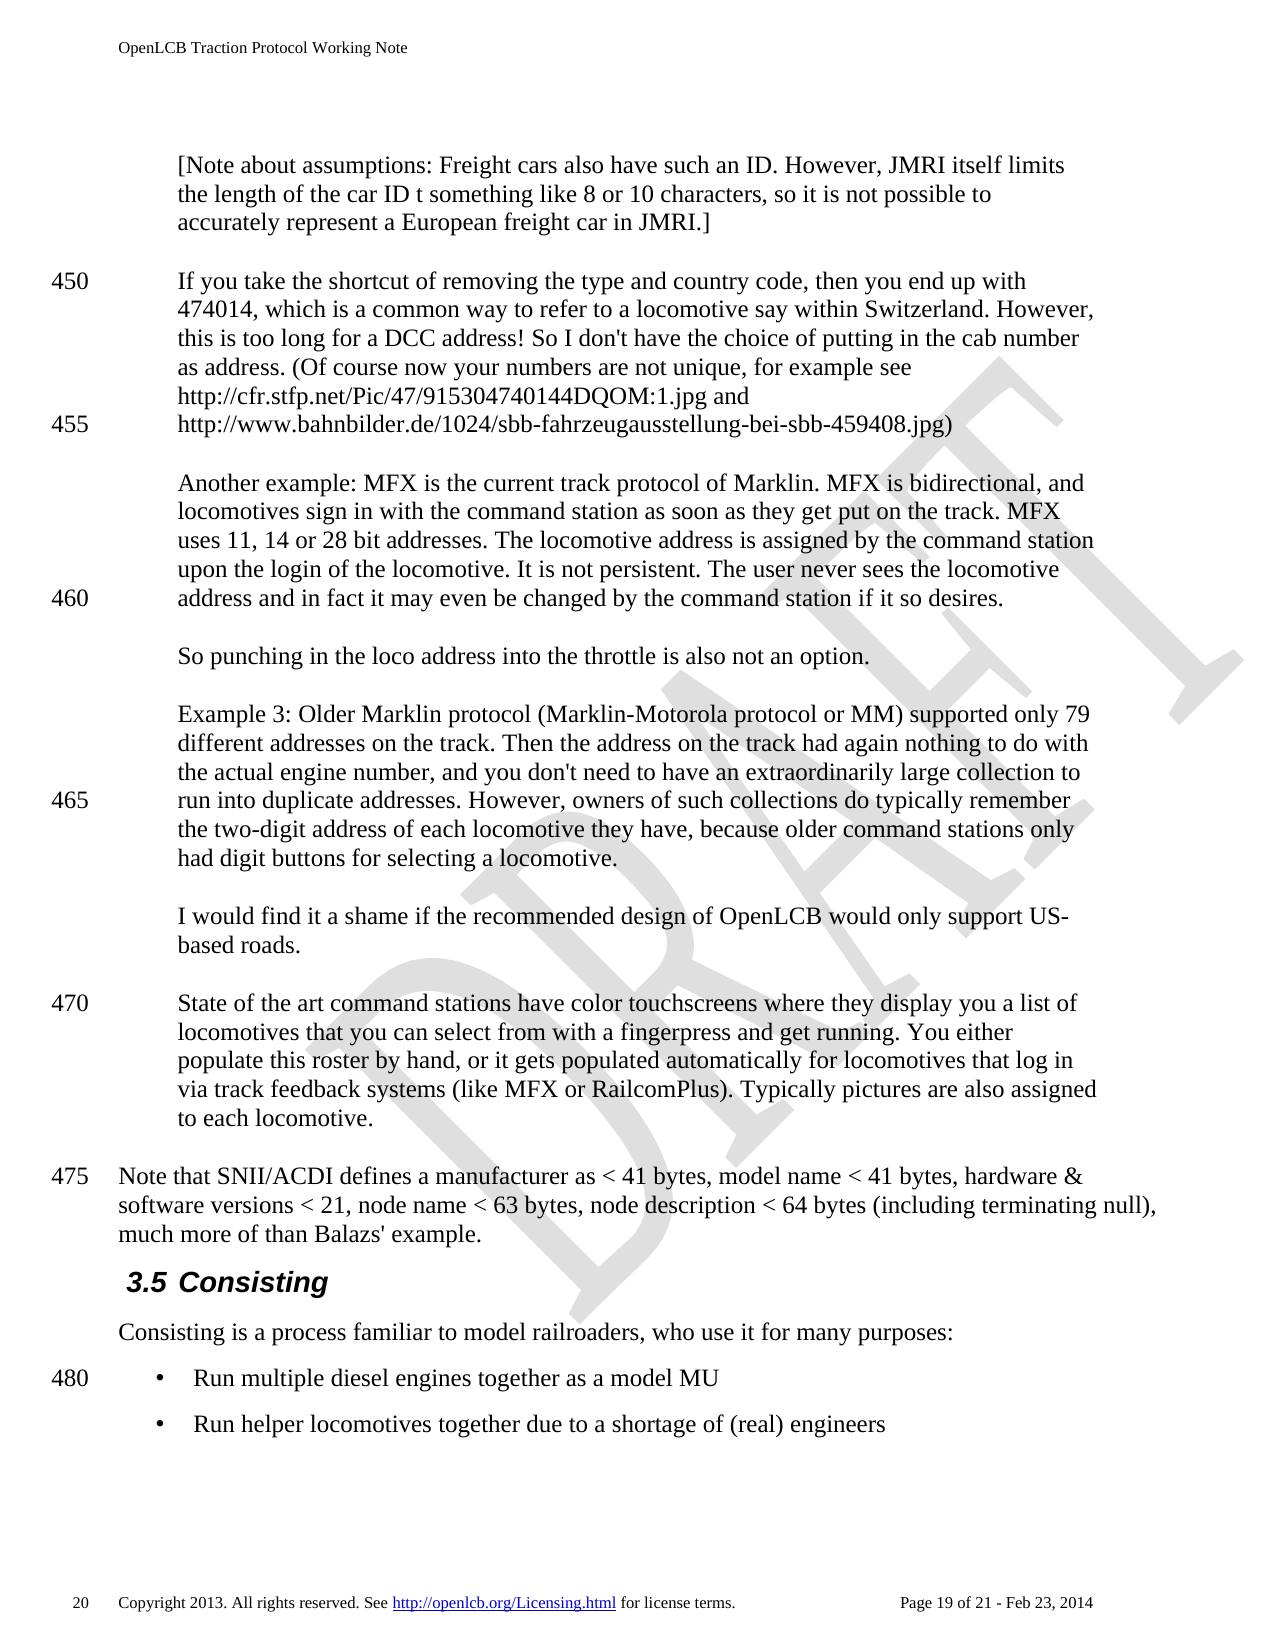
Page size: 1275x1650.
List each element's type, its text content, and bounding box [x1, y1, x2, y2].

text So punching in the loco address into the throttle is also not an option. [177, 641, 867, 670]
text State of the art command stations have color touchscreens where they display you a list of locomotives that you can select from with a fingerpress and get running. You either populate this roster by hand, or it gets populated automatically for locomotives that log in via track feedback systems (like MFX or RailcomPlus). Typically pictures are also assigned to each locomotive. [363, 992, 614, 1132]
text [Note about assumptions: Freight cars also have such an ID. However, JMRI itself limits the length of the car ID t something like 8 or 10 characters, so it is not possible to accurately represent a European freight car in JMRI.] [177, 150, 1098, 236]
text So punching in the loco address into the throttle is also not an option. [983, 641, 1098, 670]
text So punching in the loco address into the throttle is also not an option. [881, 641, 970, 670]
list Run helper locomotives together due to a shortage of (real) engineers [156, 1409, 1157, 1438]
text State of the art command stations have color touchscreens where they display you a list of locomotives that you can select from with a fingerpress and get running. You either populate this roster by hand, or it gets populated automatically for locomotives that log in via track feedback systems (like MFX or RailcomPlus). Typically pictures are also assigned to each locomotive. [515, 988, 732, 1132]
subtitle [607, 1265, 1157, 1299]
text If you take the shortcut of removing the type and country code, then you end up with 474014, which is a common way to refer to a locomotive say within Switzerland. However, this is too long for a DCC address! So I don't have the choice of putting in the cab number as address. (Of course now your numbers are not unique, for example see http://cfr.stfp.net/Pic/47/915304740144DQOM:1.jpg and http://www.bahnbilder.de/1024/sbb-fahrzeugausstellung-bei-sbb-459408.jpg) [177, 266, 1098, 438]
text I would find it a shame if the recommended design of OpenLCB would only support US-based roads. [177, 901, 559, 959]
text Example 3: Older Marklin protocol (Marklin-Motorola protocol or MM) supported only 79 different addresses on the track. Then the address on the track had again nothing to do with the actual engine number, and you don't need to have an extraordinarily large collection to run into duplicate addresses. However, owners of such collections do typically remember the two-digit address of each locomotive they have, because older command stations only had digit buttons for selecting a locomotive. [177, 699, 785, 872]
text I would find it a shame if the recommended design of OpenLCB would only support US-based roads. [682, 901, 845, 959]
text State of the art command stations have color touchscreens where they display you a list of locomotives that you can select from with a fingerpress and get running. You either populate this roster by hand, or it gets populated automatically for locomotives that log in via track feedback systems (like MFX or RailcomPlus). Typically pictures are also assigned to each locomotive. [654, 988, 1098, 1132]
text I would find it a shame if the recommended design of OpenLCB would only support US-based roads. [544, 901, 667, 959]
text State of the art command stations have color touchscreens where they display you a list of locomotives that you can select from with a fingerpress and get running. You either populate this roster by hand, or it gets populated automatically for locomotives that log in via track feedback systems (like MFX or RailcomPlus). Typically pictures are also assigned to each locomotive. [177, 988, 422, 1132]
text Example 3: Older Marklin protocol (Marklin-Motorola protocol or MM) supported only 79 different addresses on the track. Then the address on the track had again nothing to do with the actual engine number, and you don't need to have an extraordinarily large collection to run into duplicate addresses. However, owners of such collections do typically remember the two-digit address of each locomotive they have, because older command stations only had digit buttons for selecting a locomotive. [726, 699, 1098, 872]
text I would find it a shame if the recommended design of OpenLCB would only support US-based roads. [826, 901, 1098, 959]
text Note that SNII/ACDI defines a manufacturer as < 41 bytes, model name < 41 bytes, hardware & software versions < 21, node name < 63 bytes, node description < 64 bytes (including terminating null), much more of than Balazs' example. [494, 1161, 645, 1248]
subtitle Consisting [118, 1265, 580, 1299]
text Note that SNII/ACDI defines a manufacturer as < 41 bytes, model name < 41 bytes, hardware & software versions < 21, node name < 63 bytes, node description < 64 bytes (including terminating null), much more of than Balazs' example. [118, 1161, 538, 1248]
text Note that SNII/ACDI defines a manufacturer as < 41 bytes, model name < 41 bytes, hardware & software versions < 21, node name < 63 bytes, node description < 64 bytes (including terminating null), much more of than Balazs' example. [658, 1161, 1157, 1248]
text Consisting is a process familiar to model railroaders, who use it for many purposes: [118, 1317, 1157, 1345]
list Run multiple diesel engines together as a model MU [156, 1363, 1157, 1392]
text Example 3: Older Marklin protocol (Marklin-Motorola protocol or MM) supported only 79 different addresses on the track. Then the address on the track had again nothing to do with the actual engine number, and you don't need to have an extraordinarily large collection to run into duplicate addresses. However, owners of such collections do typically remember the two-digit address of each locomotive they have, because older command stations only had digit buttons for selecting a locomotive. [702, 722, 852, 870]
text Another example: MFX is the current track protocol of Marklin. MFX is bidirectional, and locomotives sign in with the command station as soon as they get put on the track. MFX uses 11, 14 or 28 bit addresses. The locomotive address is assigned by the command station upon the login of the locomotive. It is not persistent. The user never sees the locomotive address and in fact it may even be changed by the command station if it so desires. [177, 468, 1098, 611]
